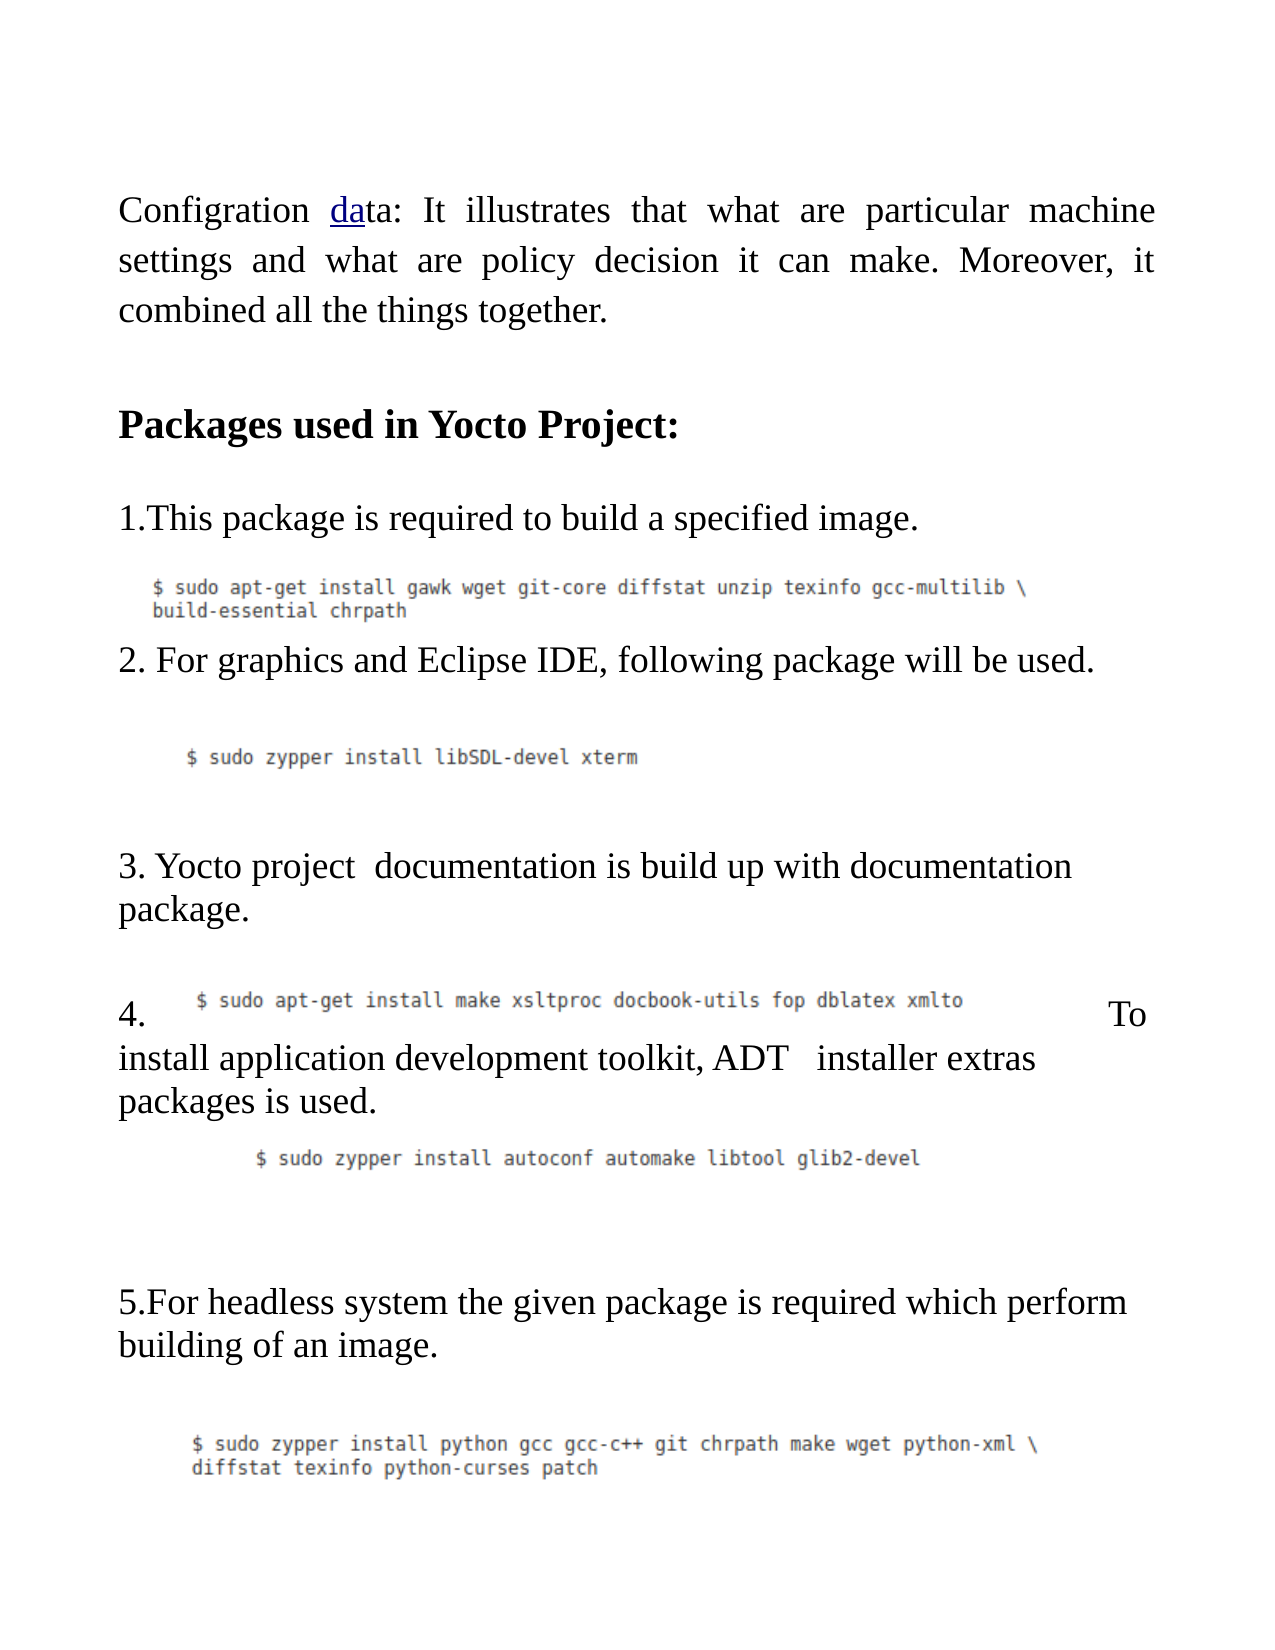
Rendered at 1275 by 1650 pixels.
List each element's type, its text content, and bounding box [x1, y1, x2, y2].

text 5.For headless system the given package is required which perform building of an image. [118, 1279, 1157, 1366]
text 2. For graphics and Eclipse IDE, following package will be used. [118, 572, 1157, 680]
text 3. Yocto project documentation is build up with documentation package. [118, 843, 1157, 929]
text Packages used in Yocto Project: [118, 399, 1157, 447]
text 1.This package is required to build a specified image. [118, 495, 1157, 538]
text Configration data: It illustrates that what are particular machine settings and what are policy decision it can make. Moreover, it combined all the things together. [118, 188, 1157, 330]
text 4. To install application development toolkit, ADT installer extras packages is used. [118, 992, 1157, 1121]
